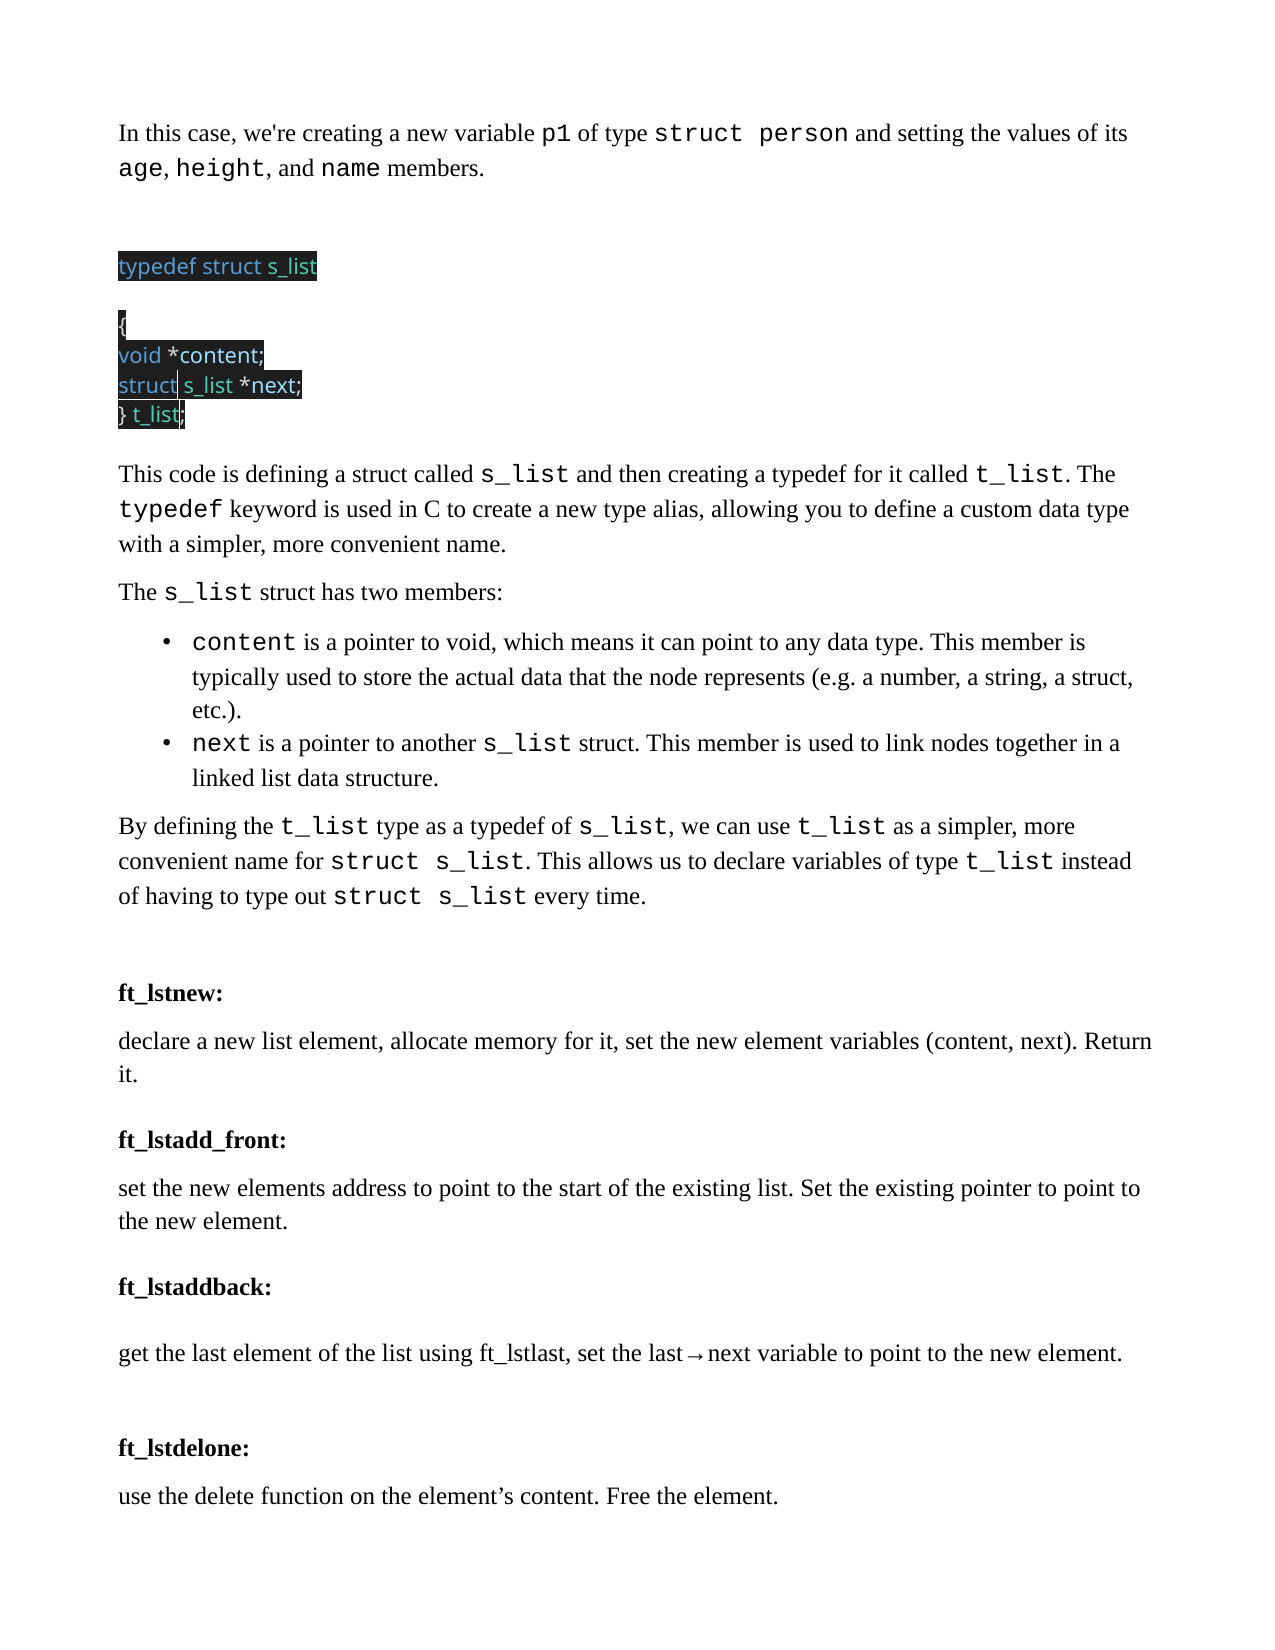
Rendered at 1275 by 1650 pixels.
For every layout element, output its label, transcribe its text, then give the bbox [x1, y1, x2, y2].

list content is a pointer to void, which means it can point to any data type. This member is typically used to store the actual data that the node represents (e.g. a number, a string, a struct, etc.). [162, 627, 1157, 724]
text declare a new list element, allocate memory for it, set the new element variables (content, next). Return it. ft_lstadd_front: [118, 1026, 1157, 1154]
text use the delete function on the element’s content. Free the element. [118, 1481, 1157, 1509]
text ft_lstnew: [118, 978, 1157, 1007]
text } t_list; [118, 399, 1157, 429]
text In this case, we're creating a new variable p1 of type struct person and setting the values of its age, height, and name members. [118, 118, 1157, 184]
text set the new elements address to point to the start of the existing list. Set the existing pointer to point to the new element. ft_lstaddback: get the last element of the list using ft_lstlast, set the last→next variable to point to the new element. [118, 1173, 1157, 1367]
text The s_list struct has two members: [118, 577, 1157, 608]
text ft_lstdelone: [118, 1433, 1157, 1462]
text This code is defining a struct called s_list and then creating a typedef for it called t_list. The typedef keyword is used in C to create a new type alias, allowing you to define a custom data type with a simpler, more convenient name. [118, 459, 1157, 558]
text By defining the t_list type as a typedef of s_list, we can use t_list as a simpler, more convenient name for struct s_list. This allows us to declare variables of type t_list instead of having to type out struct s_list every time. [118, 811, 1157, 912]
text typedef struct s_list [118, 251, 1157, 281]
text { [118, 310, 1157, 340]
text void *content; [118, 340, 1157, 370]
text struct s_list *next; [118, 370, 1157, 399]
list next is a pointer to another s_list struct. This member is used to link nodes together in a linked list data structure. [162, 728, 1157, 792]
